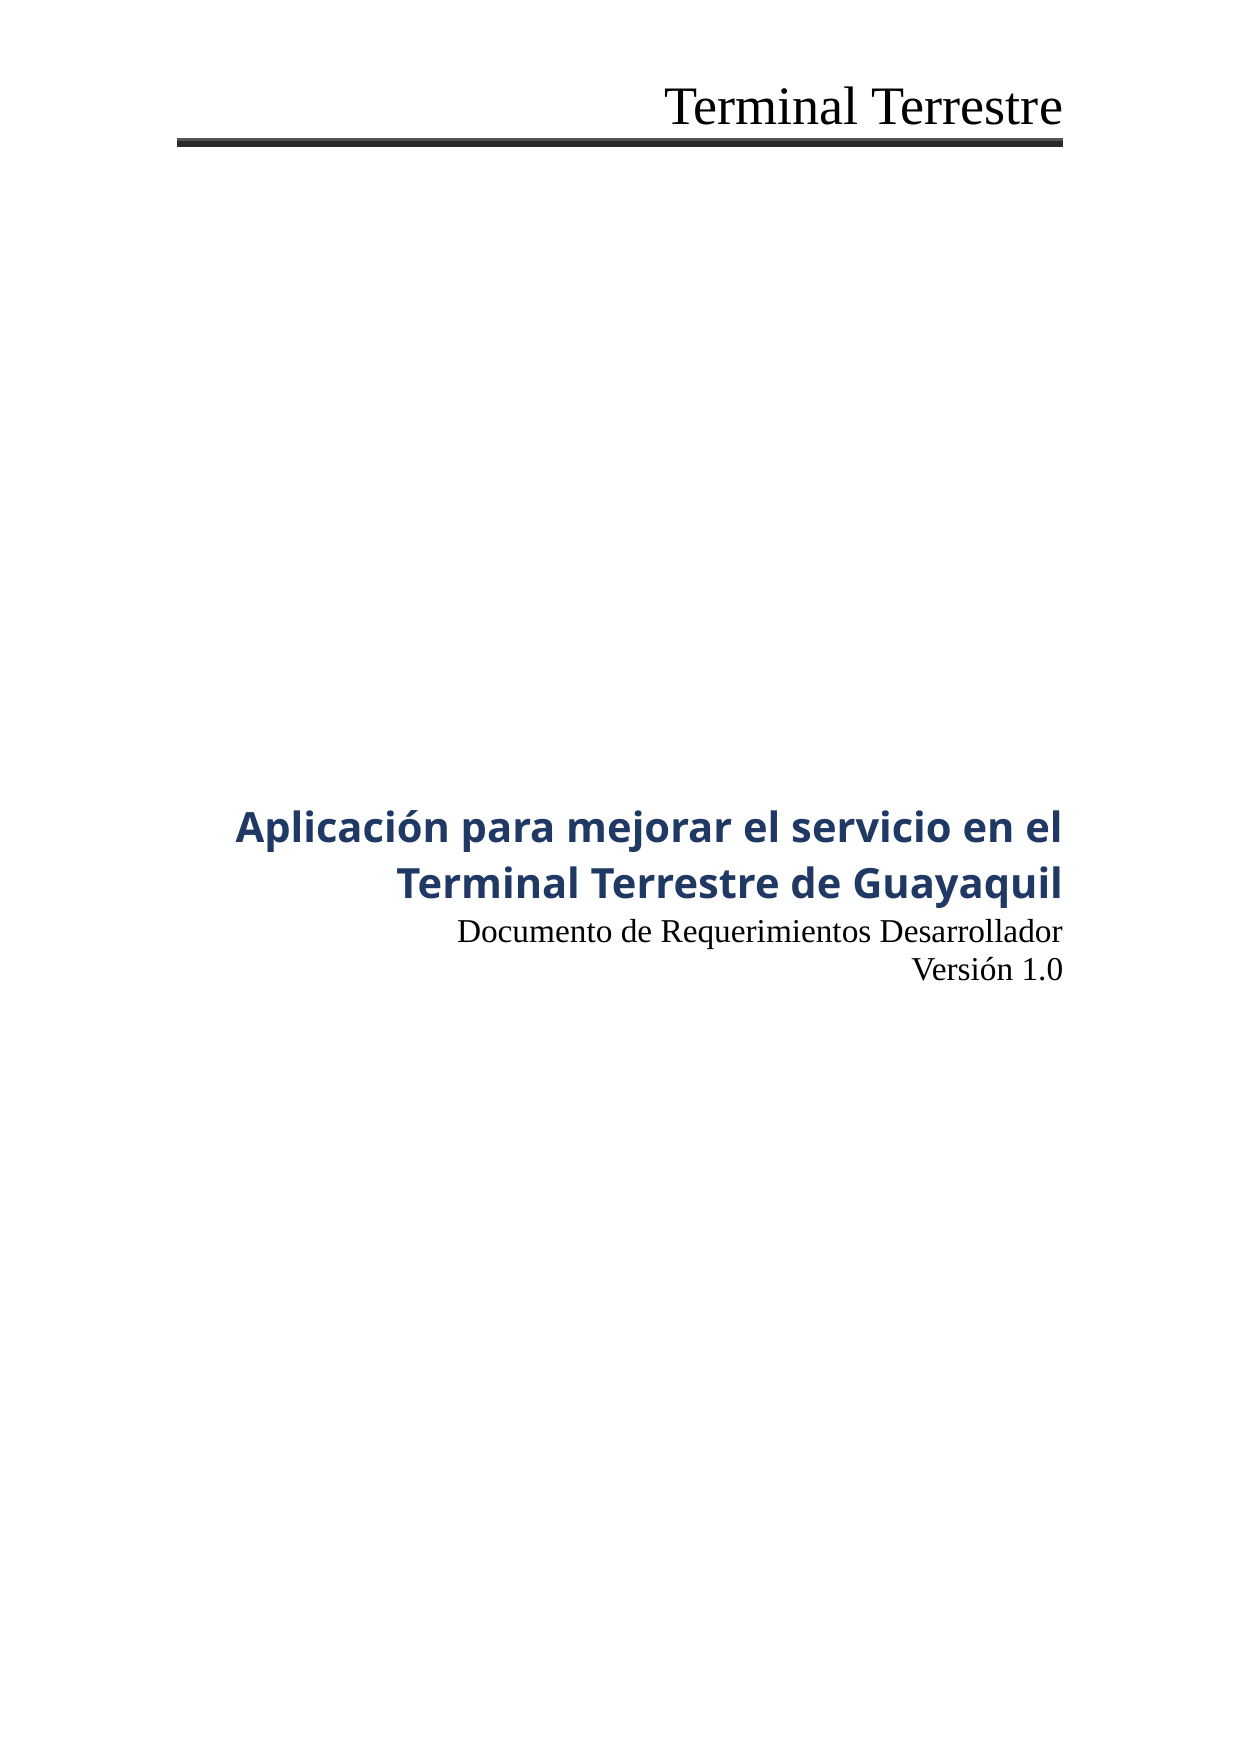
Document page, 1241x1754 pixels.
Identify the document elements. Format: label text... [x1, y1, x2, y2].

text Documento de Requerimientos Desarrollador [177, 911, 1063, 949]
text Versión 1.0 [177, 949, 1063, 988]
text Aplicación para mejorar el servicio en el Terminal Terrestre de Guayaquil [177, 797, 1063, 911]
